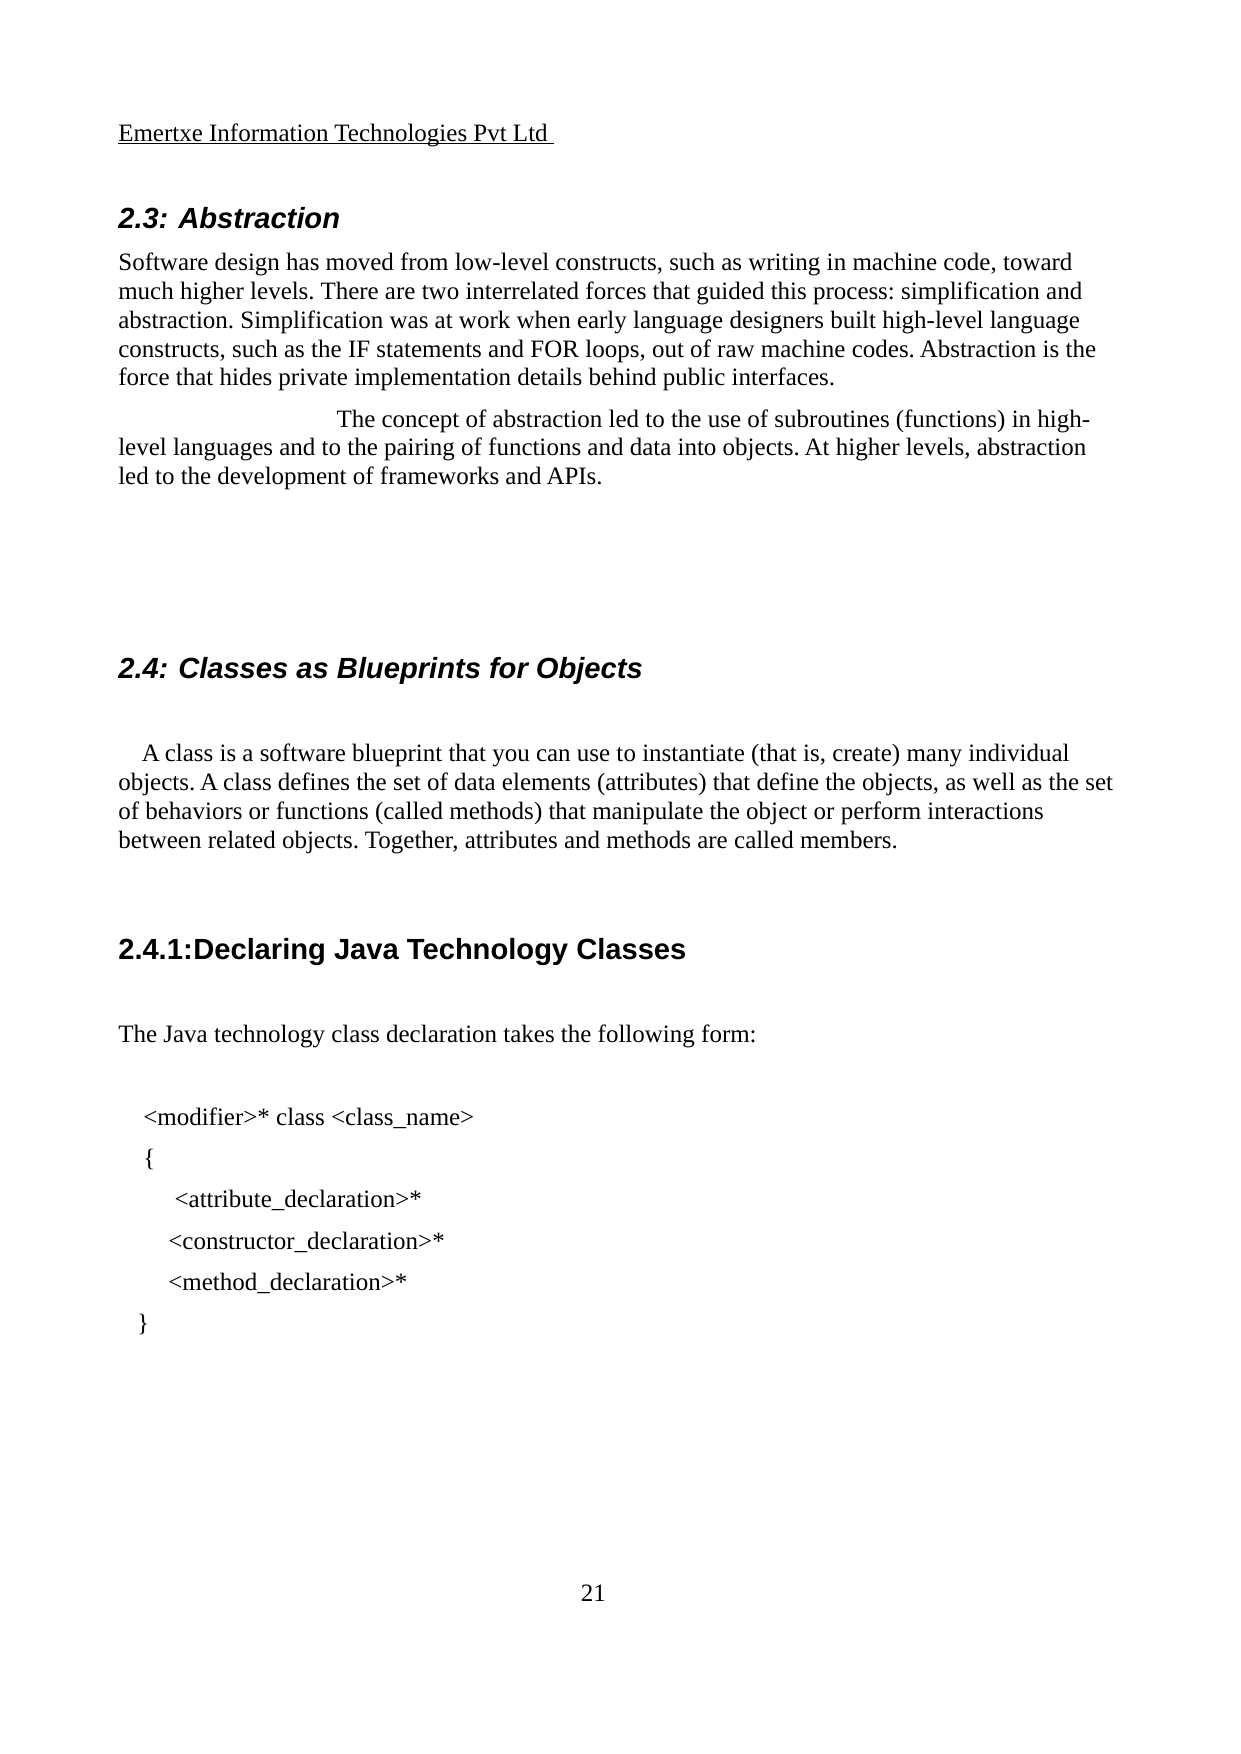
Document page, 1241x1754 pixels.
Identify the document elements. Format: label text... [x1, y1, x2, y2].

text <modifier>* class <class_name> [118, 1102, 1122, 1131]
text <constructor_declaration>* [118, 1226, 1122, 1254]
subtitle Classes as Blueprints for Objects [118, 651, 1122, 685]
text <attribute_declaration>* [118, 1184, 1122, 1213]
text Software design has moved from low-level constructs, such as writing in machine code, toward much higher levels. There are two interrelated forces that guided this process: simplification and abstraction. Simplification was at work when early language designers built high-level language constructs, such as the IF statements and FOR loops, out of raw machine codes. Abstraction is the force that hides private implementation details behind public interfaces. [118, 247, 1122, 391]
subtitle Declaring Java Technology Classes [118, 932, 1122, 966]
text The Java technology class declaration takes the following form: [118, 1019, 1122, 1048]
text { [118, 1143, 1122, 1172]
text The concept of abstraction led to the use of subroutines (functions) in high-level languages and to the pairing of functions and data into objects. At higher levels, abstraction led to the development of frameworks and APIs. [118, 404, 1122, 490]
text A class is a software blueprint that you can use to instantiate (that is, create) many individual objects. A class defines the set of data elements (attributes) that define the objects, as well as the set of behaviors or functions (called methods) that manipulate the object or perform interactions between related objects. Together, attributes and methods are called members. [118, 738, 1122, 853]
text } [118, 1308, 1122, 1337]
subtitle Abstraction [118, 201, 1122, 235]
text <method_declaration>* [118, 1267, 1122, 1296]
